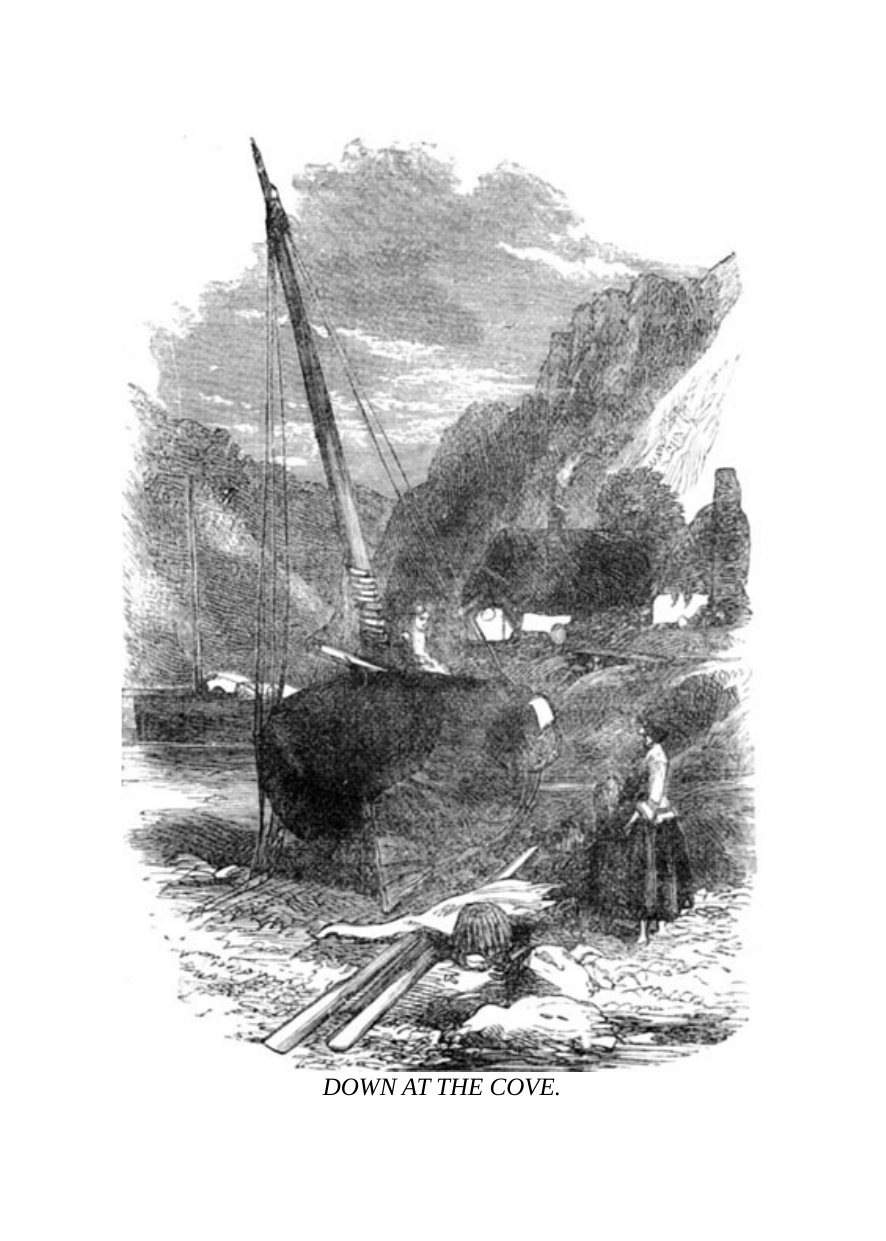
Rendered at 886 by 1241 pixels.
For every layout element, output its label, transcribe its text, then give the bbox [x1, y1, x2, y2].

text DOWN AT THE COVE. [121, 1072, 764, 1100]
picture [121, 130, 765, 1072]
